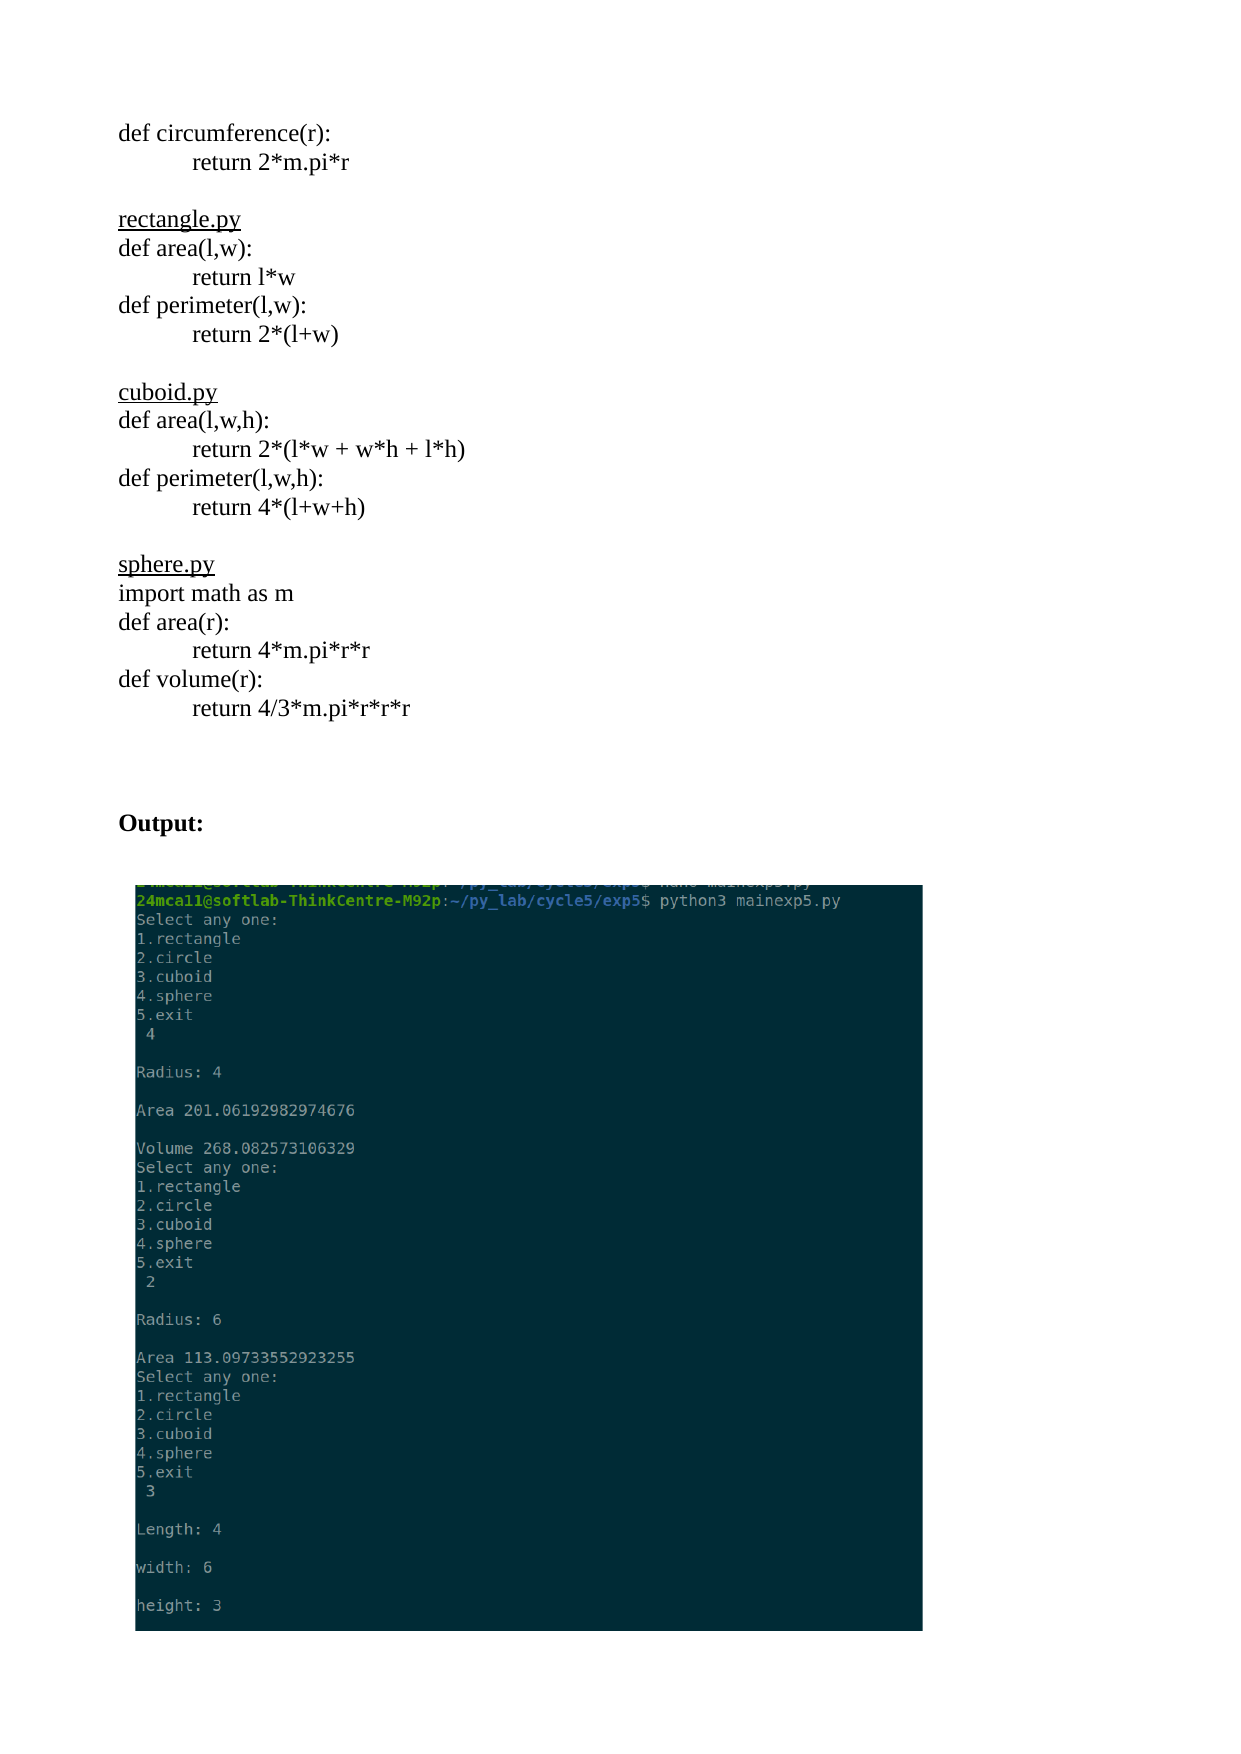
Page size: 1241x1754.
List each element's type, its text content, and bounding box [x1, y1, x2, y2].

text def perimeter(l,w): [118, 291, 1122, 319]
text import math as m [118, 578, 1122, 607]
text def volume(r): [118, 664, 1122, 693]
text return 4*m.pi*r*r [118, 636, 1122, 664]
text def area(l,w): [118, 233, 1122, 262]
text cuboid.py [118, 377, 1122, 406]
text Output: [118, 808, 1122, 837]
text return 2*(l*w + w*h + l*h) [118, 434, 1122, 463]
text return 2*m.pi*r [118, 147, 1122, 176]
text def circumference(r): [118, 118, 1122, 147]
text def area(l,w,h): [118, 406, 1122, 434]
text rectangle.py [118, 204, 1122, 233]
text return 4*(l+w+h) [118, 492, 1122, 521]
text def perimeter(l,w,h): [118, 463, 1122, 492]
text return 2*(l+w) [118, 319, 1122, 348]
text return l*w [118, 262, 1122, 291]
text def area(r): [118, 607, 1122, 636]
text return 4/3*m.pi*r*r*r [118, 693, 1122, 722]
text sphere.py [118, 549, 1122, 578]
